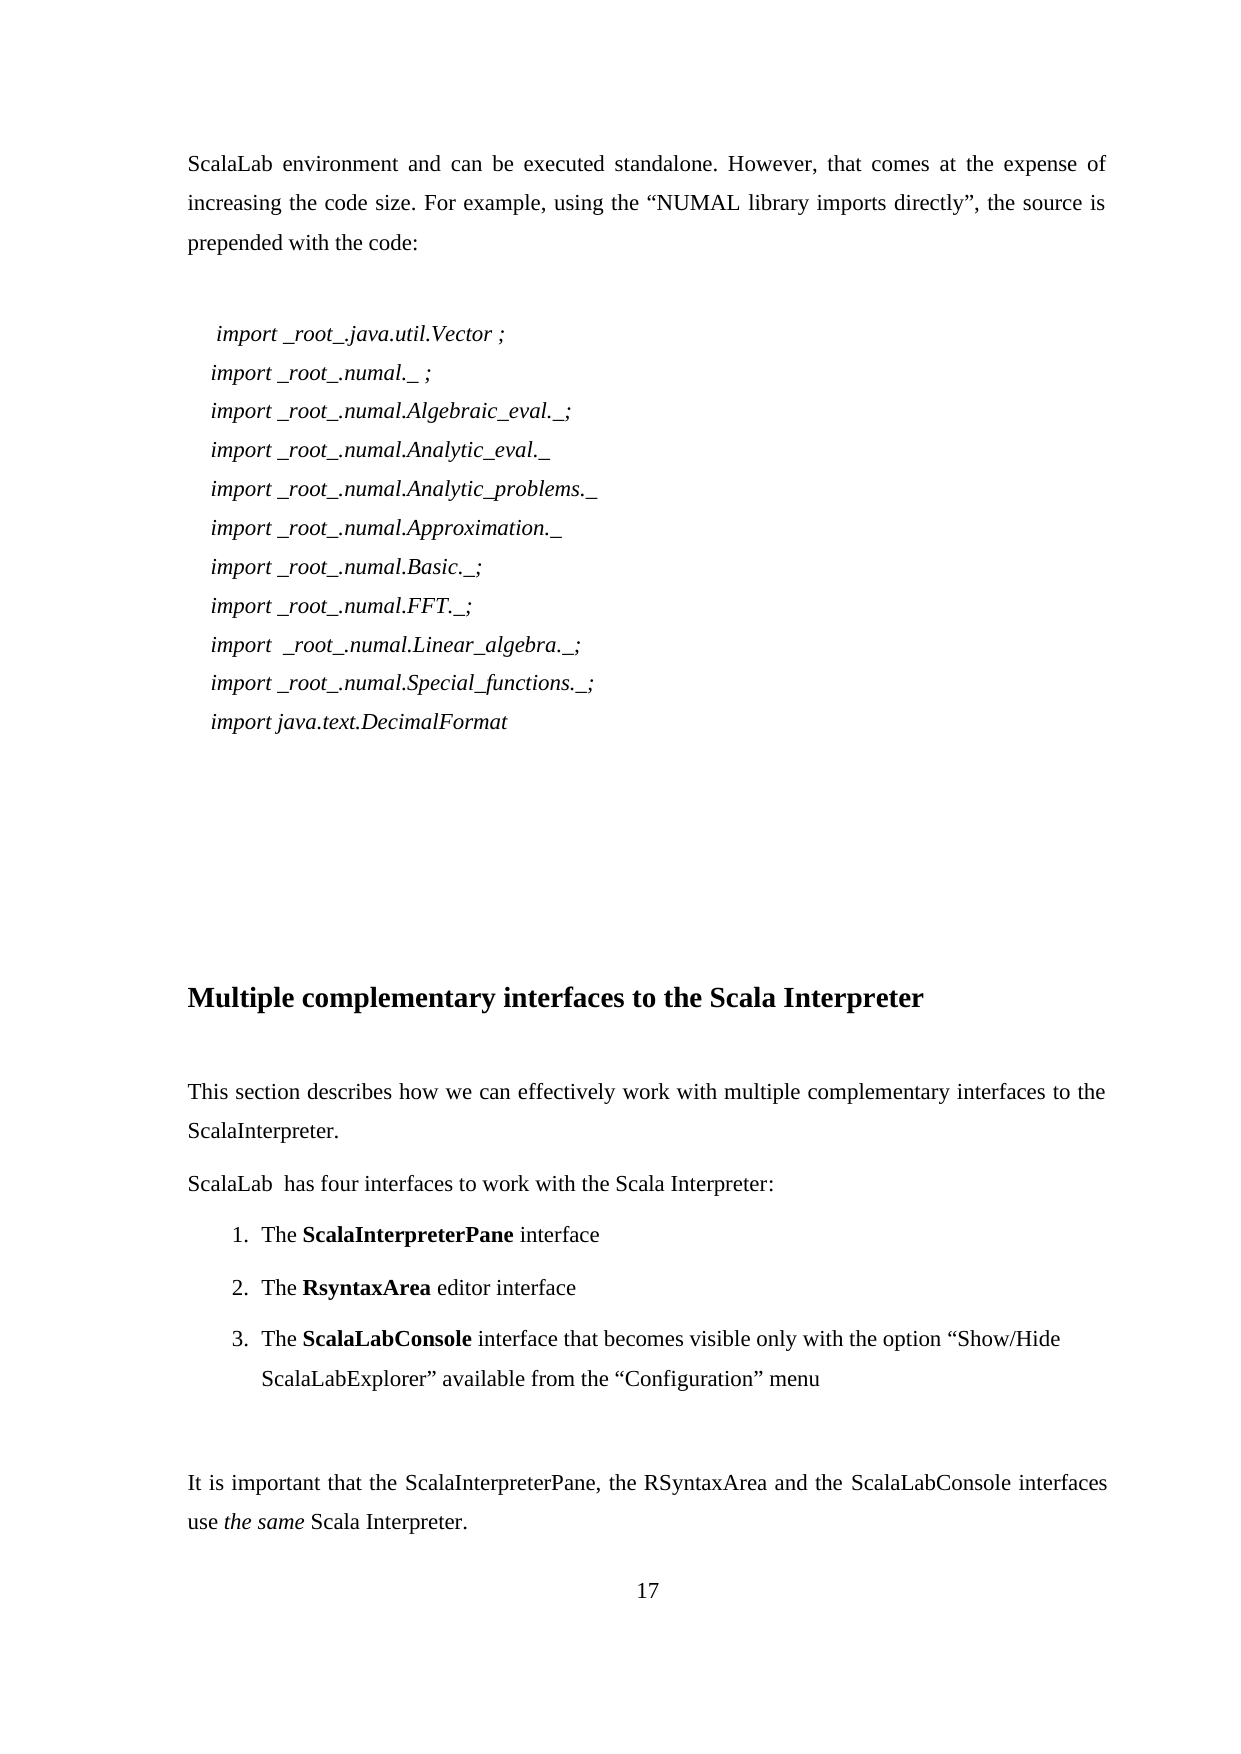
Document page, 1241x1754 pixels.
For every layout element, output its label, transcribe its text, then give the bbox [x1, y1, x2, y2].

text ScalaLab has four interfaces to work with the Scala Interpreter: [187, 1169, 1108, 1196]
subtitle Multiple complementary interfaces to the Scala Interpreter [187, 980, 1108, 1014]
text import _root_.numal.Basic._; [187, 553, 1108, 579]
text ScalaLab environment and can be executed standalone. However, that comes at the expense of increasing the code size. For example, using the “NUMAL library imports directly”, the source is prepended with the code: [187, 150, 1108, 255]
text import _root_.java.util.Vector ; [187, 320, 1108, 346]
text import _root_.numal.Analytic_problems._ [187, 475, 1108, 502]
text It is important that the ScalaInterpreterPane, the RSyntaxArea and the ScalaLabConsole interfaces use the same Scala Interpreter. [187, 1469, 1108, 1535]
text This section describes how we can effectively work with multiple complementary interfaces to the ScalaInterpreter. [187, 1078, 1108, 1144]
list The ScalaLabConsole interface that becomes visible only with the option “Show/Hide ScalaLabExplorer” available from the “Configuration” menu [232, 1326, 1108, 1391]
text import _root_.numal.Linear_algebra._; [187, 631, 1108, 657]
text import java.text.DecimalFormat [187, 708, 1108, 735]
list The RsyntaxArea editor interface [232, 1273, 1108, 1300]
text import _root_.numal.Analytic_eval._ [187, 436, 1108, 463]
text import _root_.numal.FFT._; [187, 592, 1108, 618]
text import _root_.numal._ ; [187, 359, 1108, 385]
text import _root_.numal.Algebraic_eval._; [187, 397, 1108, 424]
text import _root_.numal.Approximation._ [187, 514, 1108, 540]
text import _root_.numal.Special_functions._; [187, 669, 1108, 696]
list The ScalaInterpreterPane interface [232, 1222, 1108, 1248]
